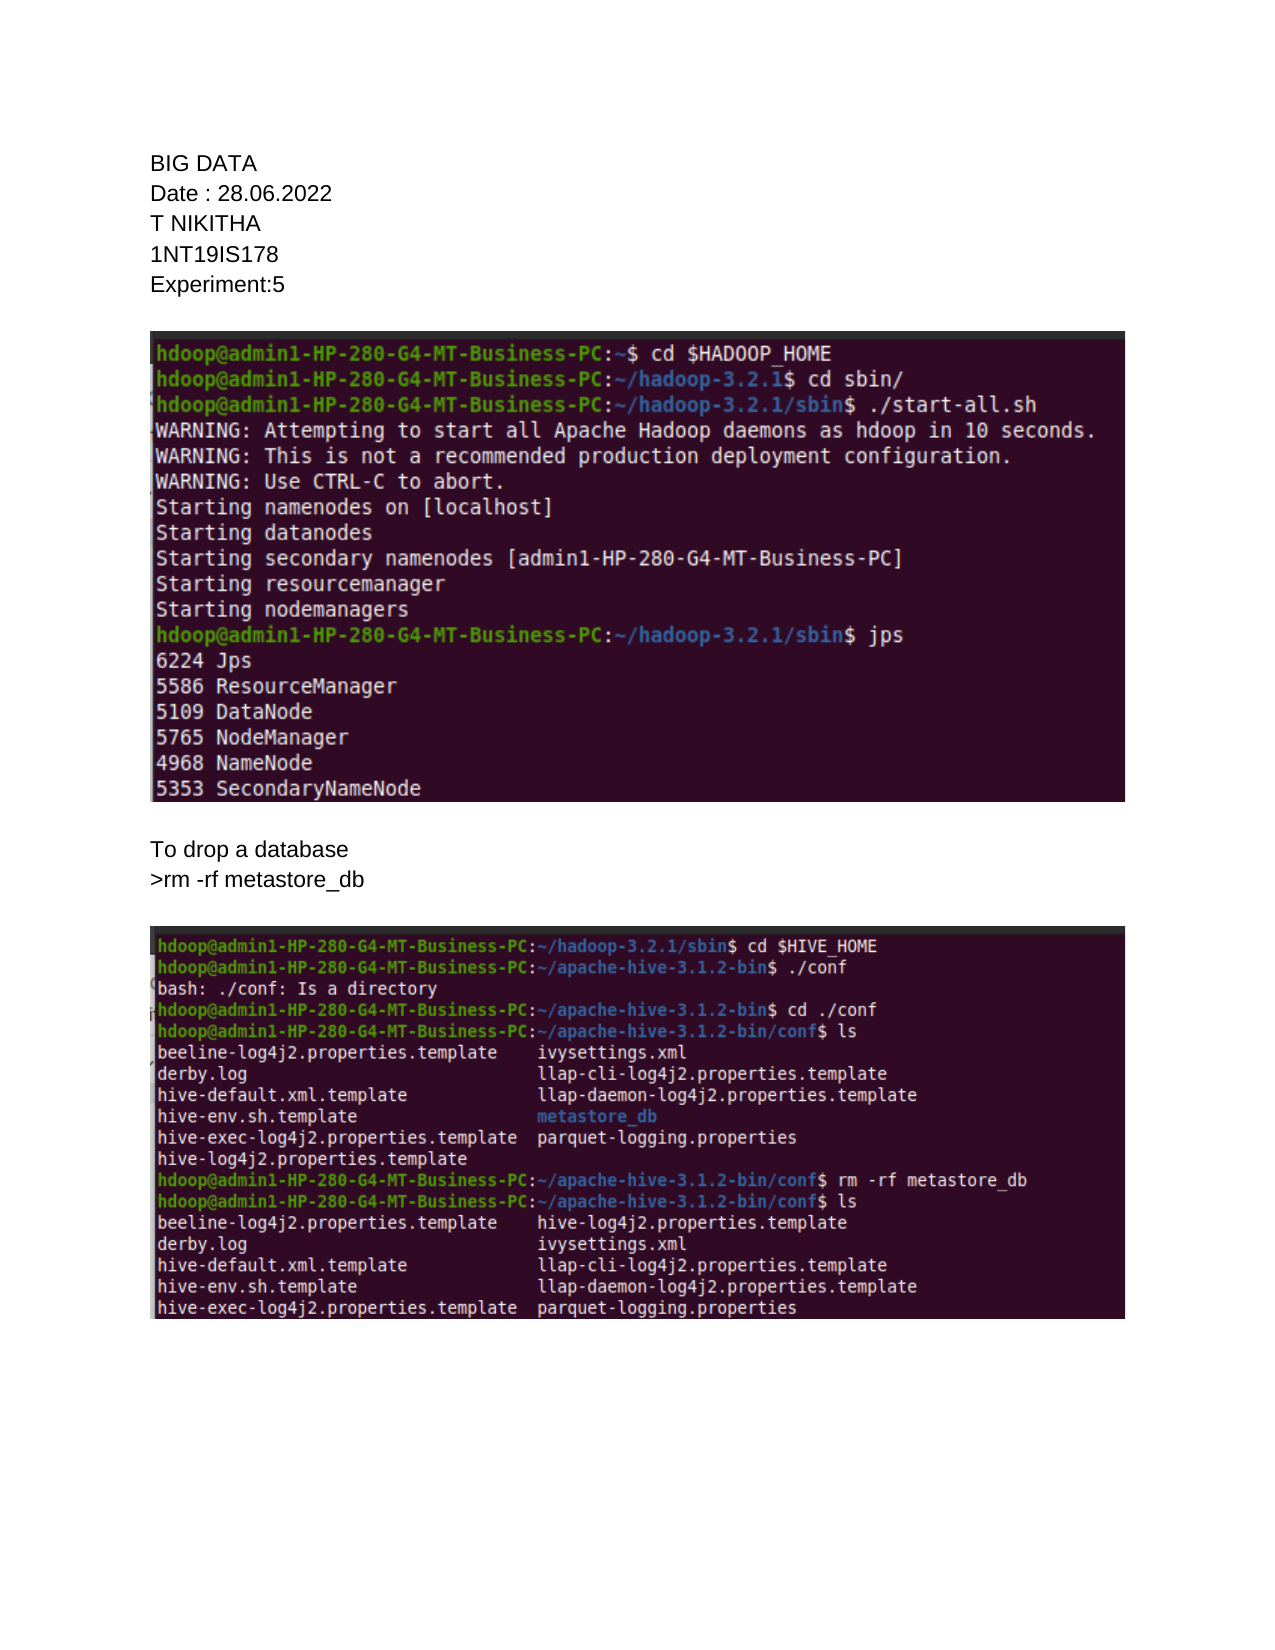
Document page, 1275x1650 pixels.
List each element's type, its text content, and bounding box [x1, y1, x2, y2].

picture [150, 331, 1125, 802]
text Date : 28.06.2022 [150, 180, 1125, 207]
picture [150, 926, 1125, 1319]
text >rm -rf metastore_db [150, 866, 1125, 893]
text Experiment:5 [150, 271, 1125, 297]
text T NIKITHA [150, 210, 1125, 237]
text To drop a database [150, 836, 1125, 862]
text 1NT19IS178 [150, 241, 1125, 267]
text BIG DATA [150, 150, 1125, 176]
